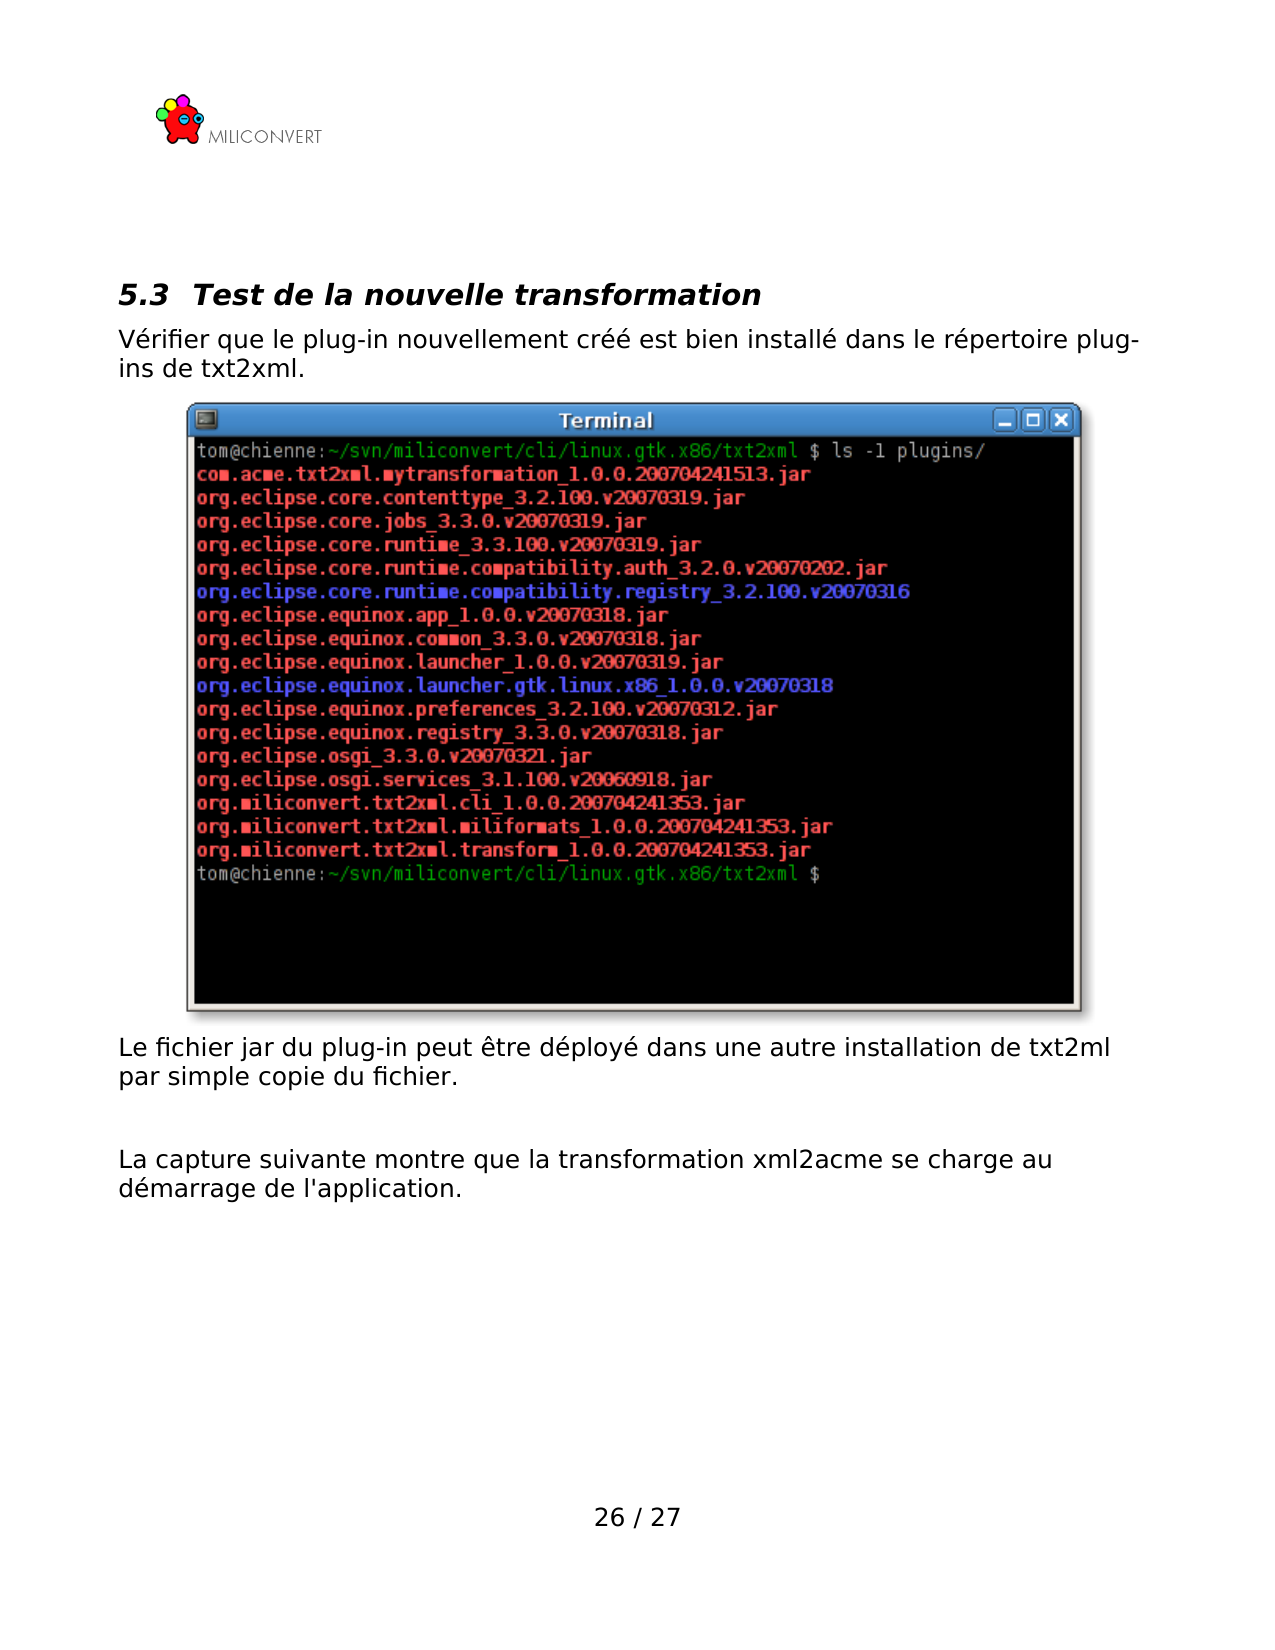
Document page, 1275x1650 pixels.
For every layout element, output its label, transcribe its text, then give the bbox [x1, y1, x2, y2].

picture [179, 395, 1096, 1026]
subtitle Test de la nouvelle transformation [118, 278, 1157, 312]
picture [132, 69, 354, 176]
text Vérifier que le plug-in nouvellement créé est bien installé dans le répertoire plug-ins de txt2xml. [118, 325, 1157, 383]
text Le fichier jar du plug-in peut être déployé dans une autre installation de txt2ml par simple copie du fichier. [118, 1033, 1157, 1091]
text La capture suivante montre que la transformation xml2acme se charge au démarrage de l'application. [118, 1145, 1157, 1204]
